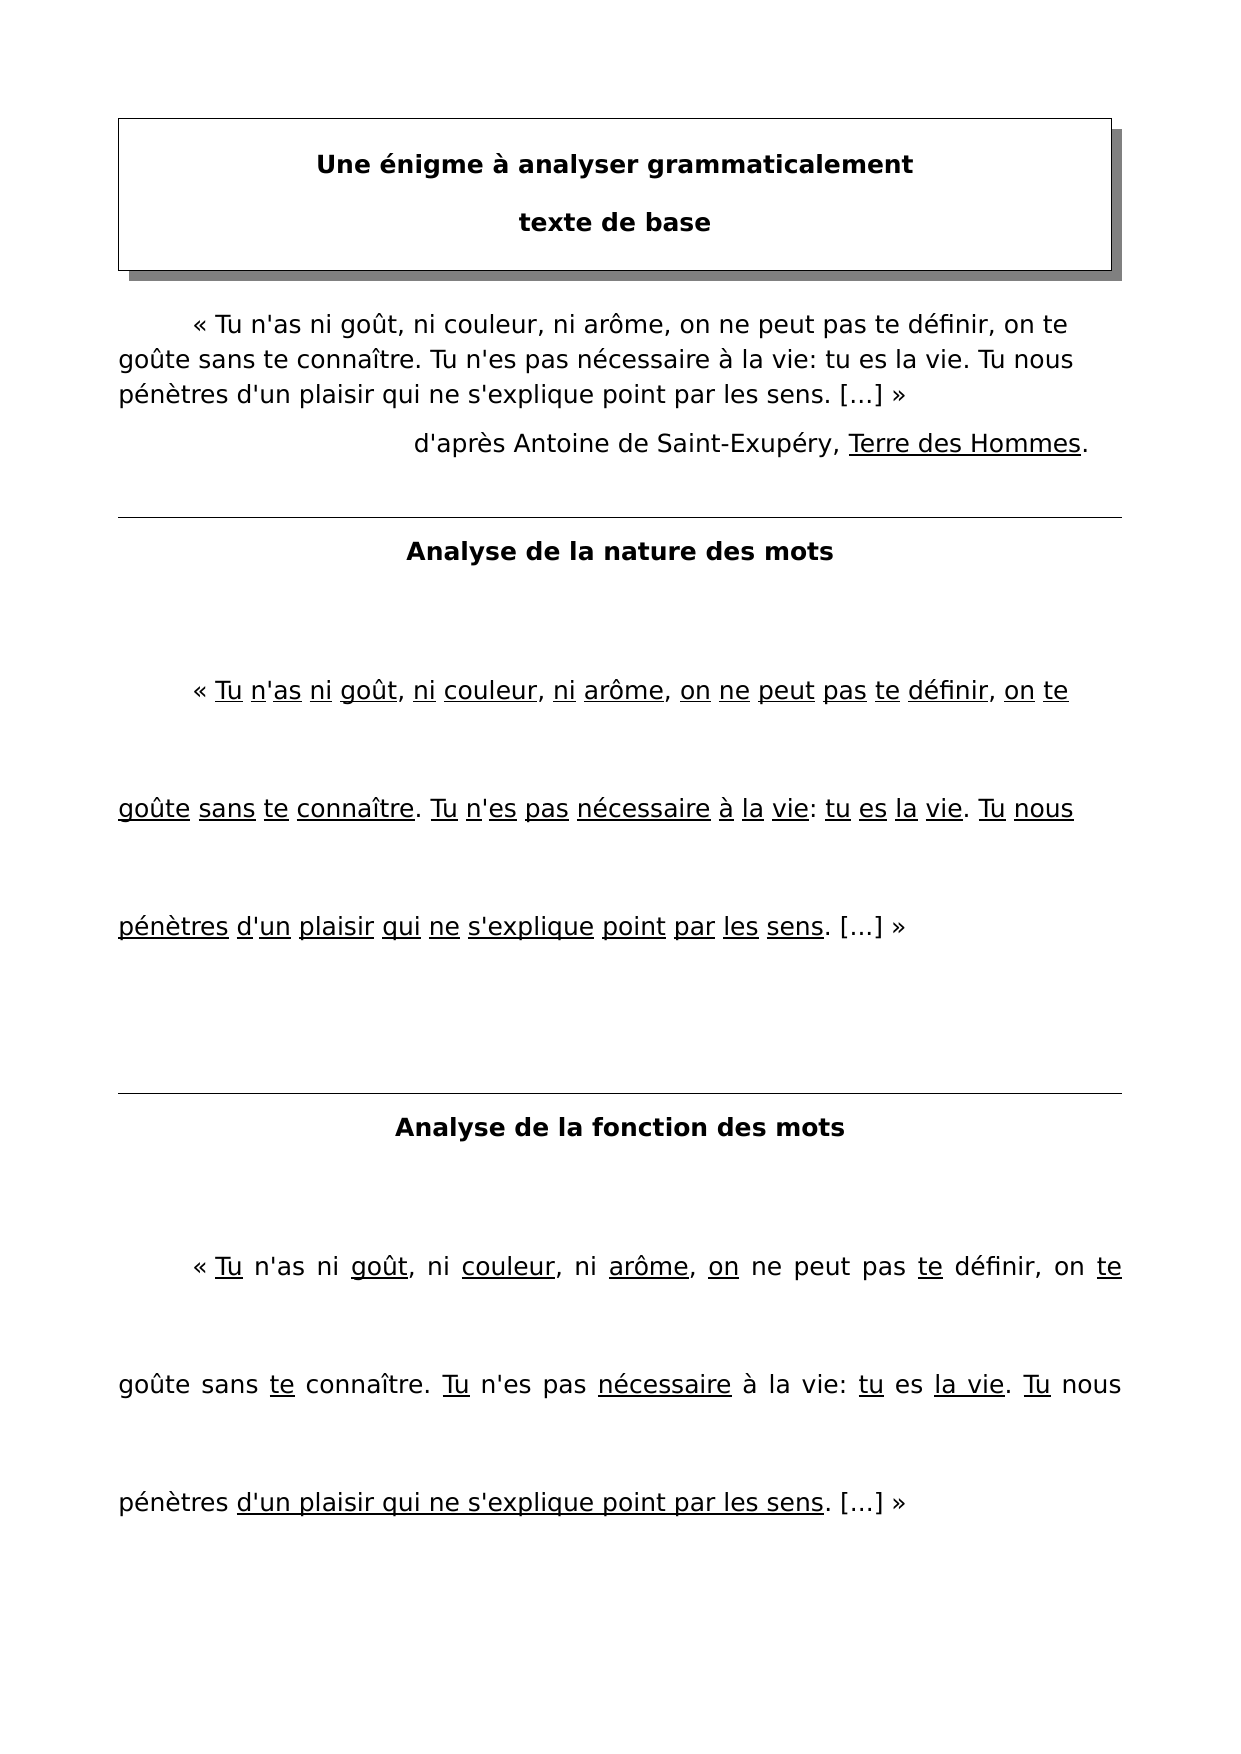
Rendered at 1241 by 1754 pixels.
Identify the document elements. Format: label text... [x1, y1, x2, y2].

text Analyse de la nature des mots [118, 537, 1122, 567]
text « Tu n'as ni goût, ni couleur, ni arôme, on ne peut pas te définir, on te goûte sans te connaître. Tu n'es pas nécessaire à la vie: tu es la vie. Tu nous pénètres d'un plaisir qui ne s'explique point par les sens. [...] » [118, 310, 1122, 409]
text Une énigme à analyser grammaticalement [119, 147, 1111, 179]
text « Tu n'as ni goût, ni couleur, ni arôme, on ne peut pas te définir, on te goûte sans te connaître. Tu n'es pas nécessaire à la vie: tu es la vie. Tu nous pénètres d'un plaisir qui ne s'explique point par les sens. [...] » [118, 587, 1122, 941]
text texte de base [119, 206, 1111, 238]
text « Tu n'as ni goût, ni couleur, ni arôme, on ne peut pas te définir, on te goûte sans te connaître. Tu n'es pas nécessaire à la vie: tu es la vie. Tu nous pénètres d'un plaisir qui ne s'explique point par les sens. [...] » [118, 1163, 1122, 1517]
text Analyse de la fonction des mots [118, 1113, 1122, 1143]
text d'après Antoine de Saint-Exupéry, Terre des Hommes. [118, 429, 1122, 458]
